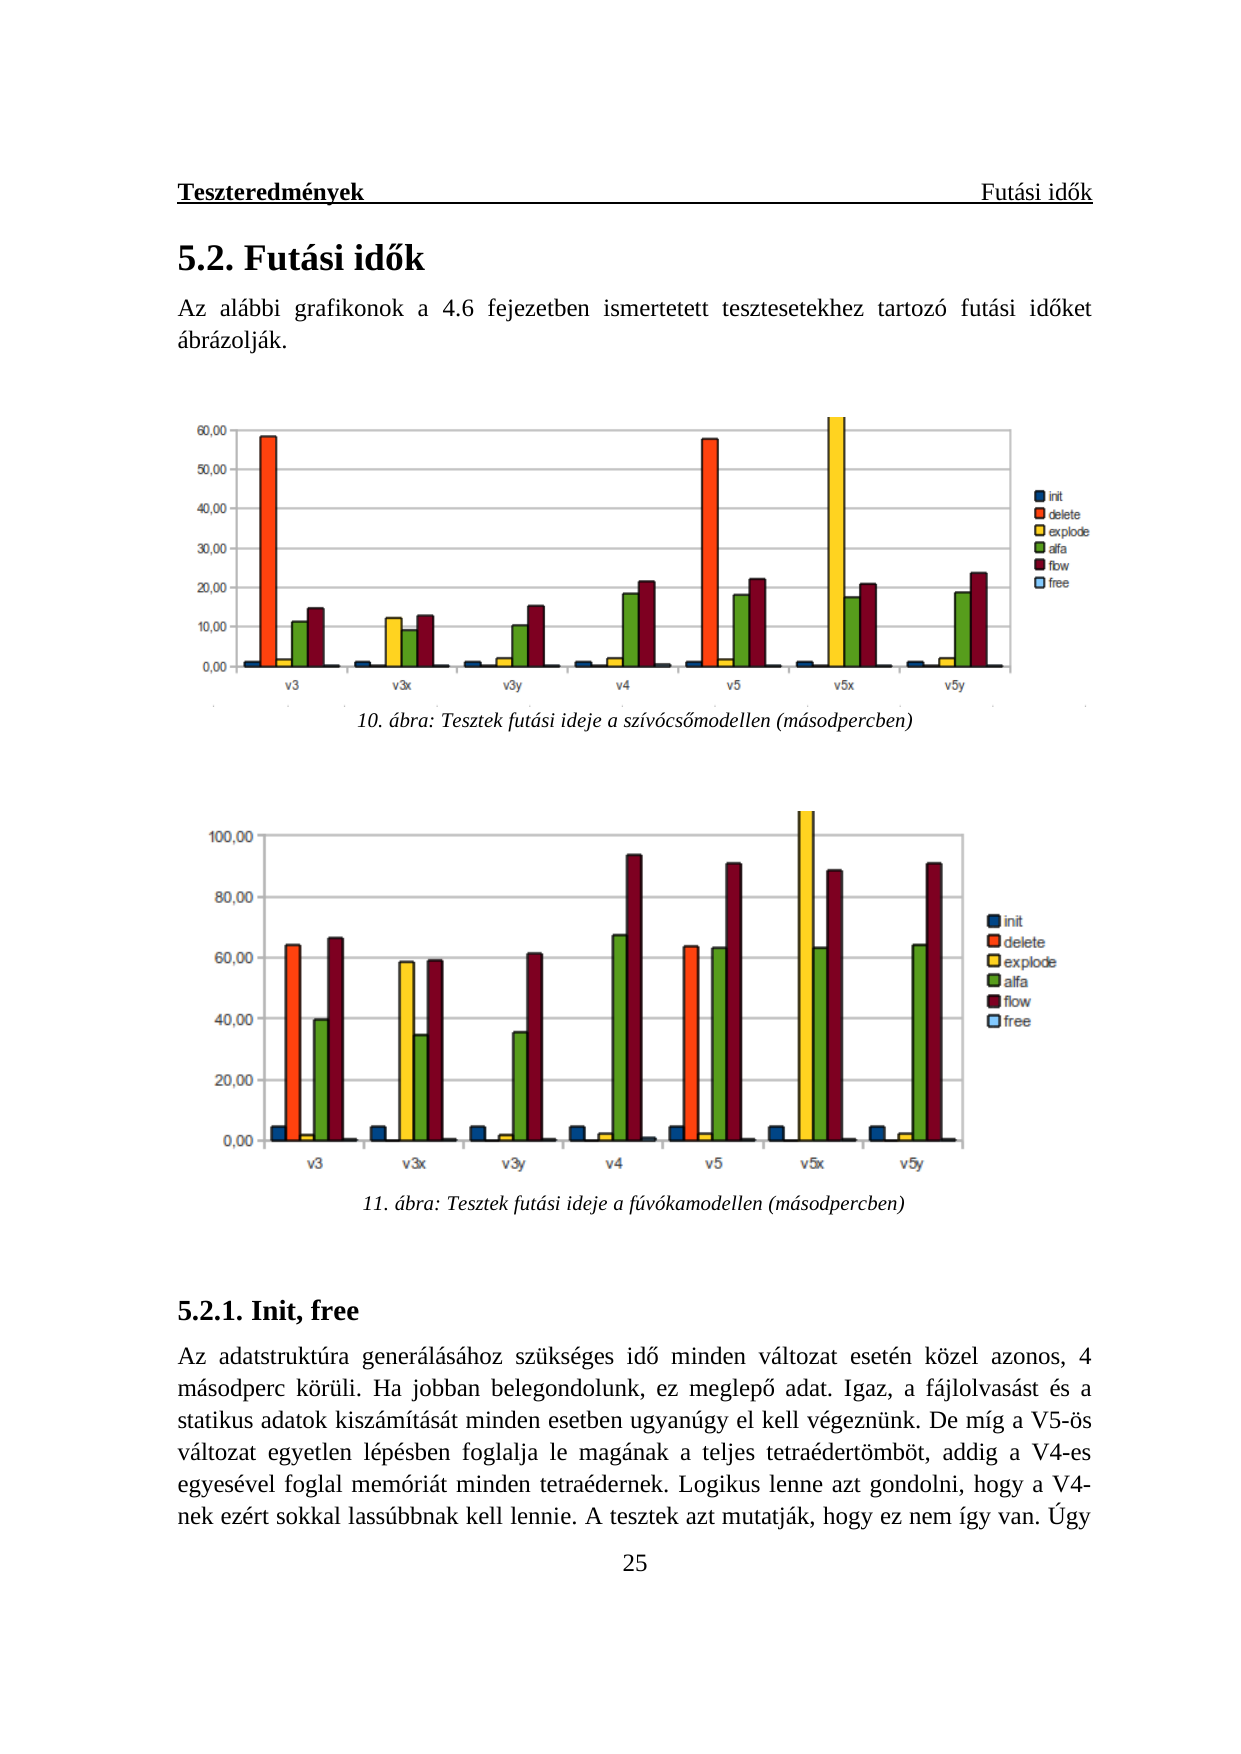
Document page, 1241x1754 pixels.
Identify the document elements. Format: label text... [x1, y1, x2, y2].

picture [195, 811, 1078, 1176]
text Az alábbi grafikonok a 4.6. fejezetben ismertetett tesztesetekhez tartozó futási időket ábrázolják. [177, 293, 1093, 354]
subtitle Init, free [177, 1293, 1093, 1327]
text 11. ábra: Tesztek futási ideje a fúvókamodellen (másodpercben) [179, 1185, 1091, 1214]
subtitle Futási idők [177, 236, 1093, 279]
picture [178, 417, 1094, 707]
text 10. ábra: Tesztek futási ideje a szívócsőmodellen (másodpercben) [178, 707, 1094, 732]
text Az adatstruktúra generálásához szükséges idő minden változat esetén közel azonos, 4 másodperc körüli. Ha jobban belegondolunk, ez meglepő adat. Igaz, a fájlolvasást és a statikus adatok kiszámítását minden esetben ugyanúgy el kell végeznünk. De míg a V5-ös változat egyetlen lépésben foglalja le magának a teljes tetraédertömböt, addig a V4-es egyesével foglal memóriát minden tetraédernek. Logikus lenne azt gondolni, hogy a V4-nek ezért sokkal lassúbbnak kell lennie. A tesztek azt mutatják, hogy ez nem így van. Úgy [177, 1341, 1093, 1529]
